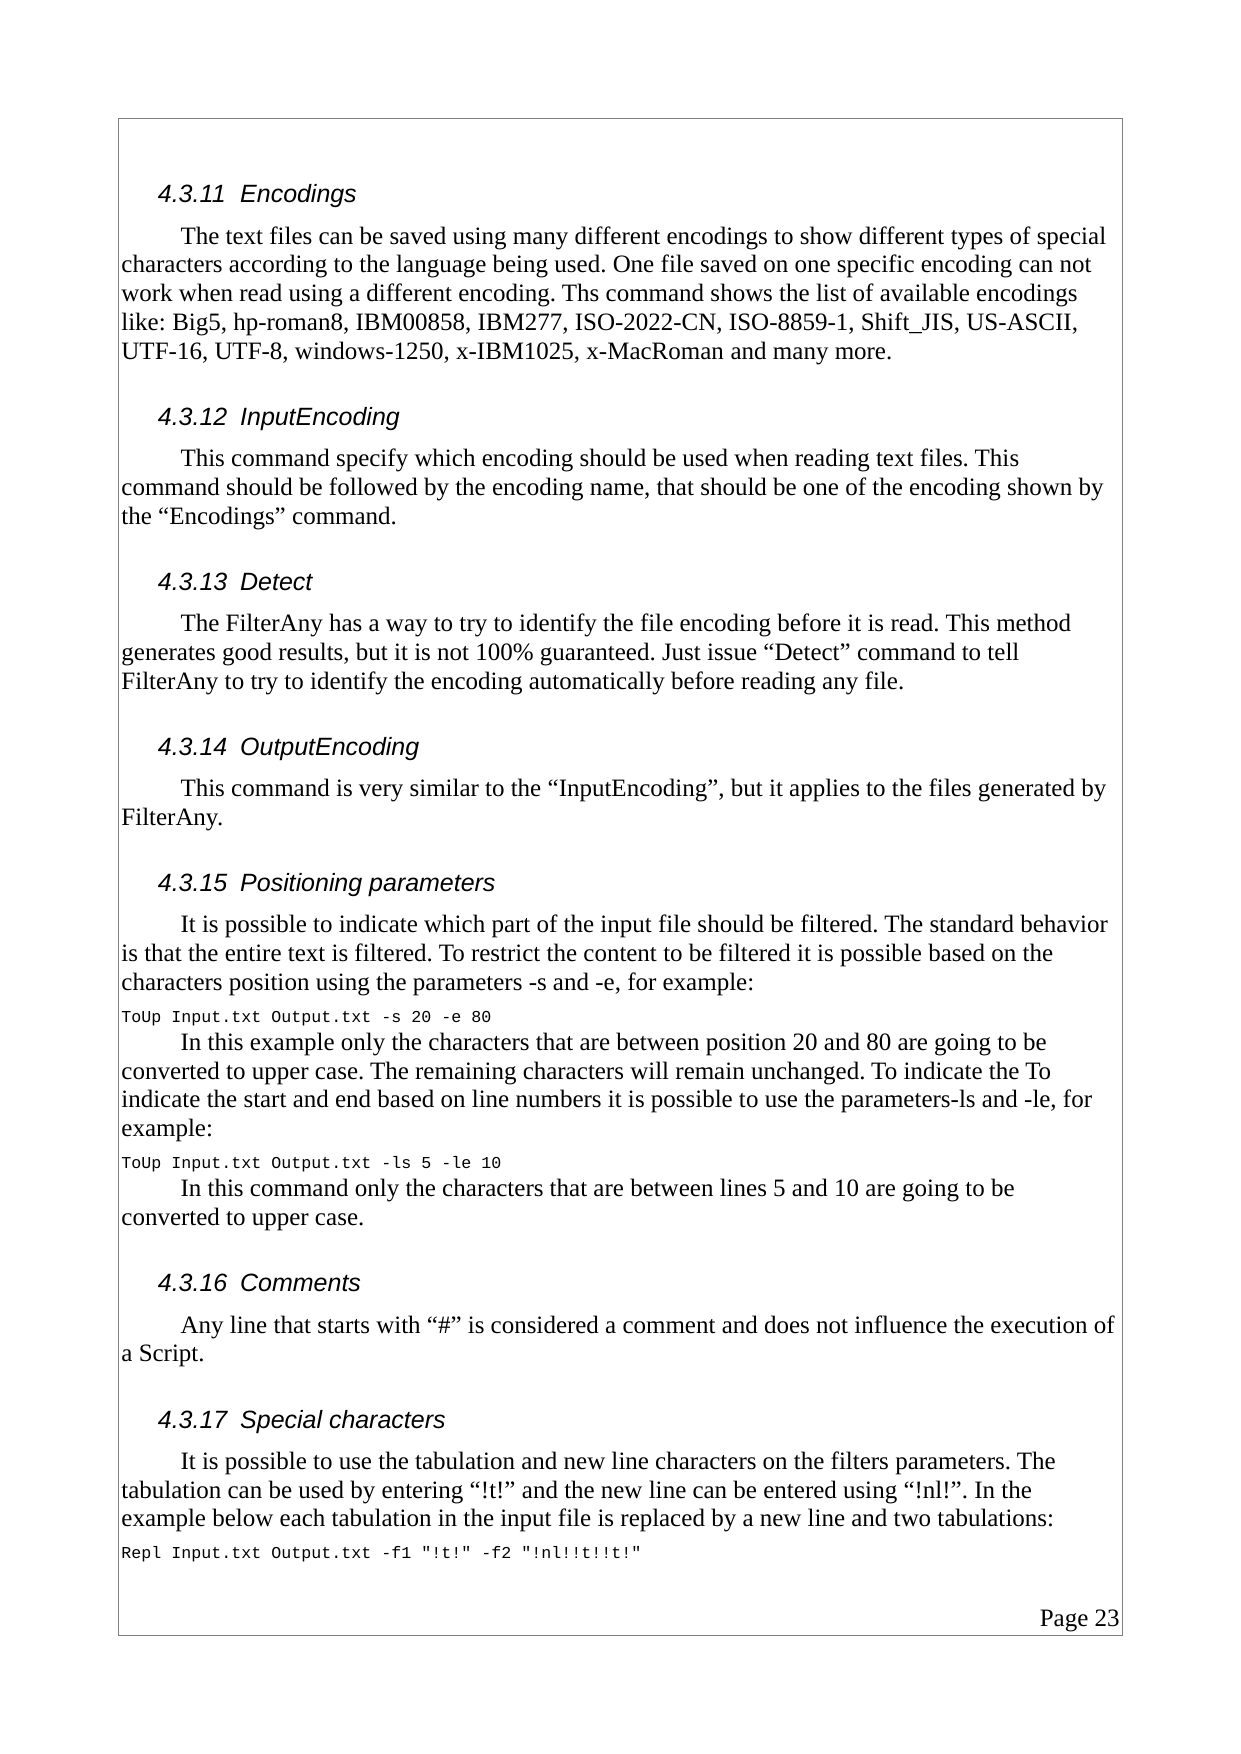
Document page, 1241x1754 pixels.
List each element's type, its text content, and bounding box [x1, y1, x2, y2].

subtitle InputEncoding [151, 402, 1119, 431]
text The text files can be saved using many different encodings to show different types of special characters according to the language being used. One file saved on one specific encoding can not work when read using a different encoding. Ths command shows the list of available encodings like: Big5, hp-roman8, IBM00858, IBM277, ISO-2022-CN, ISO-8859-1, Shift_JIS, US-ASCII, UTF-16, UTF-8, windows-1250, x-IBM1025, x-MacRoman and many more. [121, 221, 1119, 364]
text Repl Input.txt Output.txt -f1 "!t!" -f2 "!nl!!t!!t!" [121, 1545, 1119, 1563]
text In this example only the characters that are between position 20 and 80 are going to be converted to upper case. The remaining characters will remain unchanged. To indicate the To indicate the start and end based on line numbers it is possible to use the parameters-ls and -le, for example: [121, 1027, 1119, 1142]
subtitle Special characters [151, 1405, 1119, 1433]
text Any line that starts with “#” is considered a comment and does not influence the execution of a Script. [121, 1310, 1119, 1367]
text This command specify which encoding should be used when reading text files. This command should be followed by the encoding name, that should be one of the encoding shown by the “Encodings” command. [121, 443, 1119, 529]
text It is possible to indicate which part of the input file should be filtered. The standard behavior is that the entire text is filtered. To restrict the content to be filtered it is possible based on the characters position using the parameters -s and -e, for example: [121, 909, 1119, 996]
text In this command only the characters that are between lines 5 and 10 are going to be converted to upper case. [121, 1173, 1119, 1231]
subtitle Detect [151, 567, 1119, 596]
subtitle Comments [151, 1268, 1119, 1297]
text The FilterAny has a way to try to identify the file encoding before it is read. This method generates good results, but it is not 100% guaranteed. Just issue “Detect” command to tell FilterAny to try to identify the encoding automatically before reading any file. [121, 608, 1119, 694]
subtitle Encodings [151, 179, 1119, 208]
subtitle OutputEncoding [151, 732, 1119, 761]
text It is possible to use the tabulation and new line characters on the filters parameters. The tabulation can be used by entering “!t!” and the new line can be entered using “!nl!”. In the example below each tabulation in the input file is replaced by a new line and two tabulations: [121, 1446, 1119, 1532]
text This command is very similar to the “InputEncoding”, but it applies to the files generated by FilterAny. [121, 773, 1119, 831]
text ToUp Input.txt Output.txt -s 20 -e 80 [121, 1008, 1119, 1027]
subtitle Positioning parameters [151, 868, 1119, 897]
text ToUp Input.txt Output.txt -ls 5 -le 10 [121, 1154, 1119, 1173]
